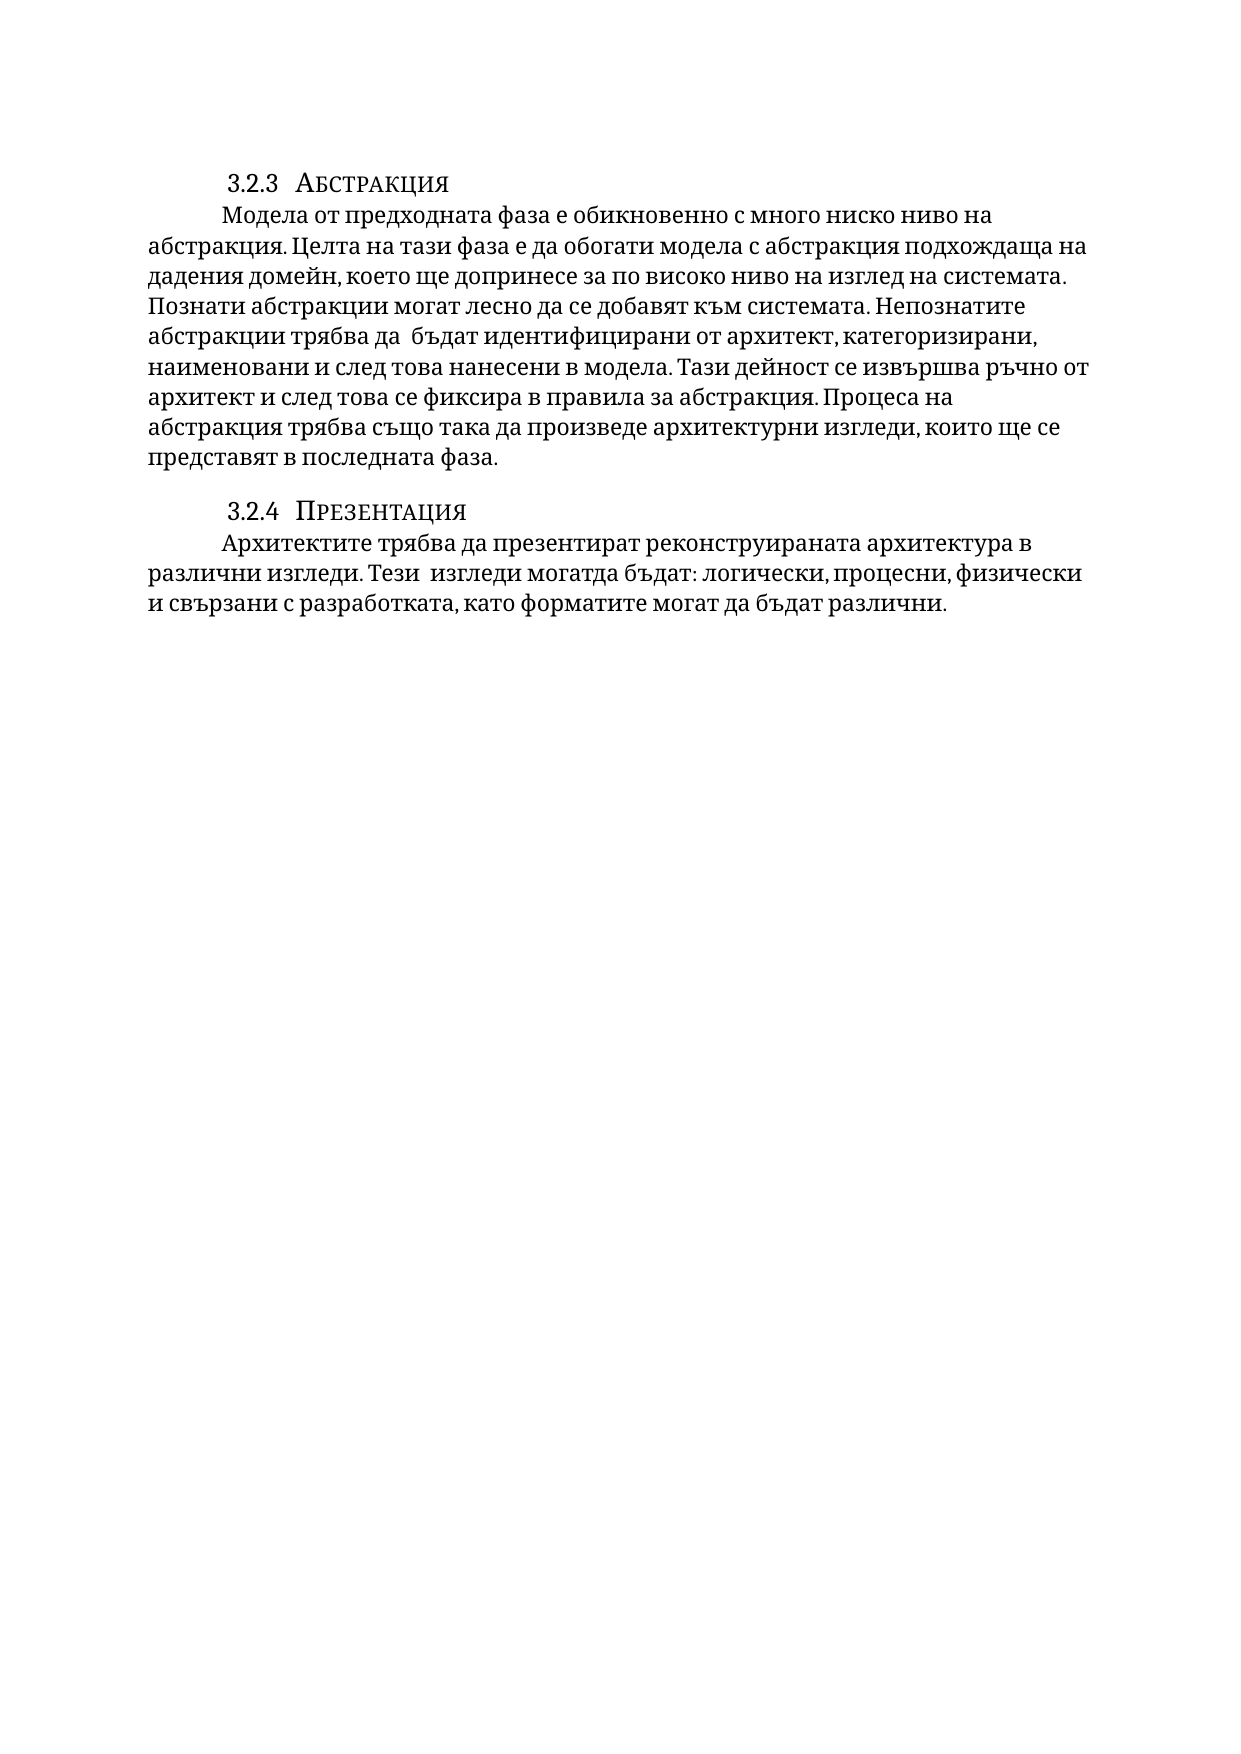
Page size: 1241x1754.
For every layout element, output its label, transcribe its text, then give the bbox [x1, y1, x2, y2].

subtitle Презентация [223, 496, 1093, 527]
text Архитектите трябва да презентират реконструираната архитектура в различни изгледи. Тези изгледи могатда бъдат: логически, процесни, физически и свързани с разработката, като форматите могат да бъдат различни. [148, 531, 1093, 617]
text Модела от предходната фаза е обикновенно с много ниско ниво на абстракция. Целта на тази фаза е да обогати модела с абстракция подхождаща на дадения домейн, което ще допринесе за по високо ниво на изглед на системата. Познати абстракции могат лесно да се добавят към системата. Непознатите абстракции трябва да бъдат идентифицирани от архитект, категоризирани, наименовани и след това нанесени в модела. Тази дейност се извършва ръчно от архитект и след това се фиксира в правила за абстракция. Процеса на абстракция трябва също така да произведе архитектурни изгледи, които ще се представят в последната фаза. [148, 203, 1093, 471]
subtitle Абстракция [223, 168, 1093, 199]
